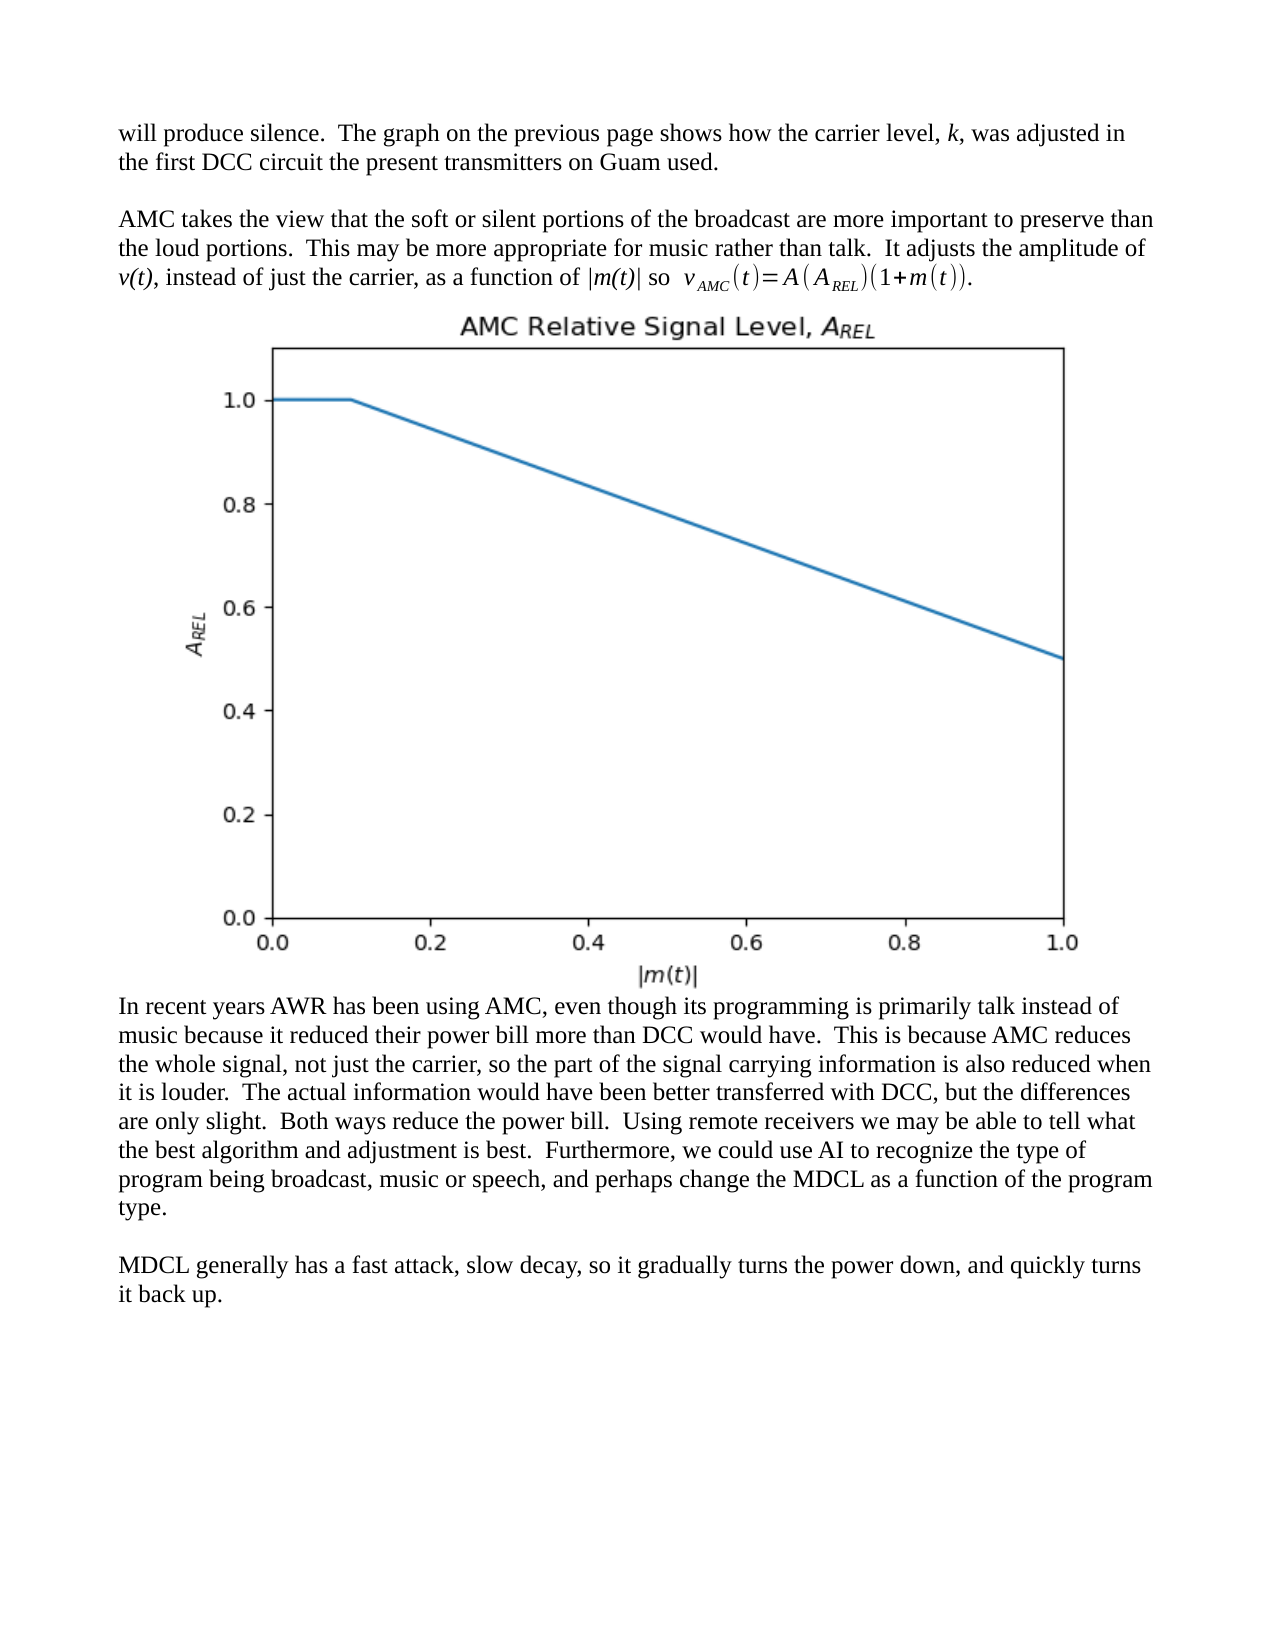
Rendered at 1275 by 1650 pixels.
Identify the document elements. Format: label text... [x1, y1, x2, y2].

text MDCL generally has a fast attack, slow decay, so it gradually turns the power down, and quickly turns it back up. [118, 1250, 1157, 1307]
text will produce silence. The graph on the previous page shows how the carrier level, k, was adjusted in the first DCC circuit the present transmitters on Guam used. [118, 118, 1157, 176]
text AMC takes the view that the soft or silent portions of the broadcast are more important to preserve than the loud portions. This may be more appropriate for music rather than talk. It adjusts the amplitude of v(t), instead of just the carrier, as a function of |m(t)| so . [118, 204, 1157, 294]
picture [167, 294, 1108, 992]
text In recent years AWR has been using AMC, even though its programming is primarily talk instead of music because it reduced their power bill more than DCC would have. This is because AMC reduces the whole signal, not just the carrier, so the part of the signal carrying information is also reduced when it is louder. The actual information would have been better transferred with DCC, but the differences are only slight. Both ways reduce the power bill. Using remote receivers we may be able to tell what the best algorithm and adjustment is best. Furthermore, we could use AI to recognize the type of program being broadcast, music or speech, and perhaps change the MDCL as a function of the program type. [118, 294, 1157, 1221]
